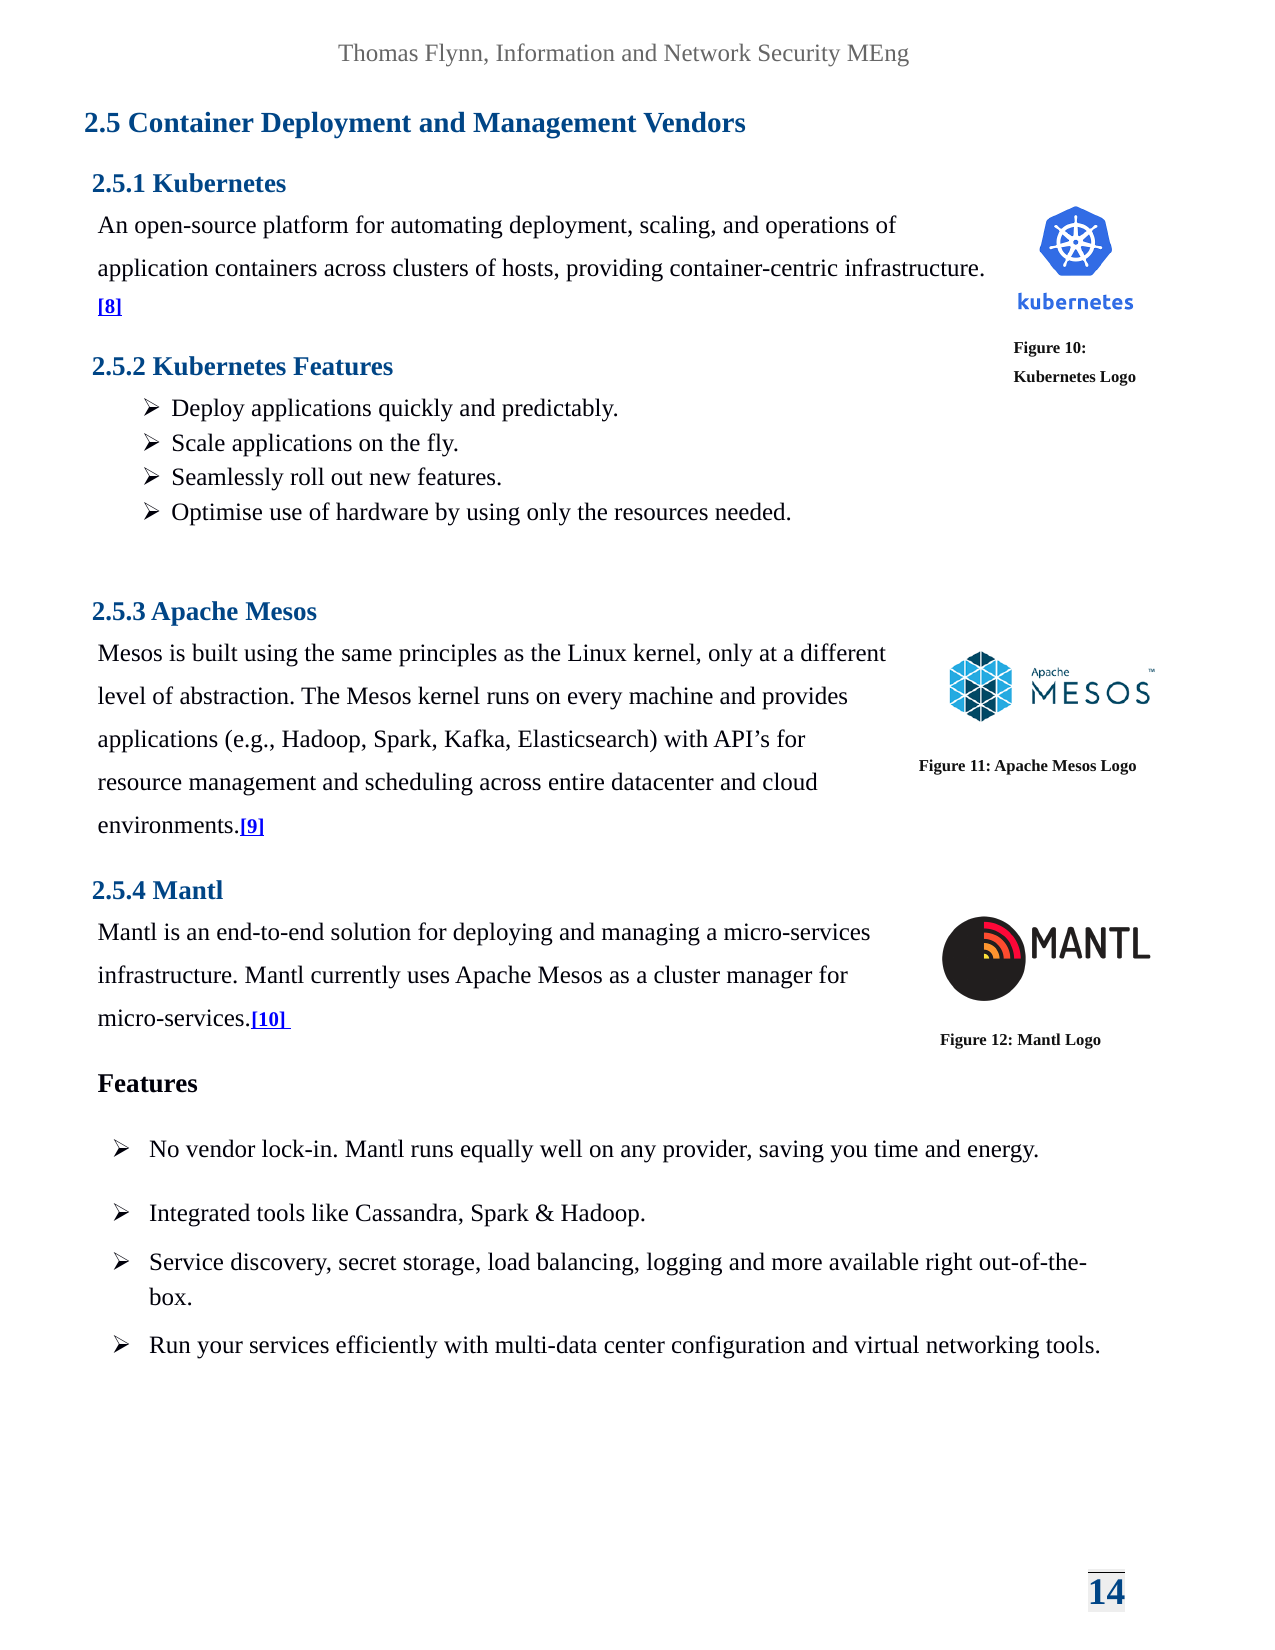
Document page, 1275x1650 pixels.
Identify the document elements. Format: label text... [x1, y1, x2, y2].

list Run your services efficiently with multi-data center configuration and virtual networking tools. [111, 1331, 1125, 1359]
text Mesos is built using the same principles as the Linux kernel, only at a different level of abstraction. The Mesos kernel runs on every machine and provides applications (e.g., Hadoop, Spark, Kafka, Elasticsearch) with API’s for resource management and scheduling across entire datacenter and cloud environments.[9] [97, 638, 1125, 839]
text Figure 11: Apache Mesos Logo [918, 626, 1225, 774]
list Service discovery, secret storage, load balancing, logging and more available right out-of-the-box. [111, 1247, 1125, 1310]
subtitle 2.5.4 Mantl [92, 874, 1170, 1049]
subtitle 2.5.3 Apache Mesos [92, 595, 1225, 774]
list Scale applications on the fly. [142, 428, 1125, 457]
list Integrated tools like Cassandra, Spark & Hadoop. [111, 1198, 1125, 1227]
text Figure 12: Mantl Logo [940, 914, 1170, 1049]
text Features [97, 1067, 1125, 1098]
list Optimise use of hardware by using only the resources needed. [142, 497, 1125, 526]
text Mantl is an end-to-end solution for deploying and managing a micro-services infrastructure. Mantl currently uses Apache Mesos as a cluster manager for micro-services.[10] [97, 917, 916, 1032]
subtitle 2.5 Container Deployment and Management Vendors [81, 105, 1125, 138]
subtitle 2.5.1 Kubernetes [92, 167, 1149, 386]
list Deploy applications quickly and predictably. [142, 393, 1125, 422]
subtitle 2.5.2 Kubernetes Features [92, 350, 989, 382]
picture [939, 913, 1153, 1002]
picture [1013, 203, 1138, 311]
list Seamlessly roll out new features. [142, 462, 1125, 491]
picture [918, 626, 1183, 746]
text An open-source platform for automating deployment, scaling, and operations of application containers across clusters of hosts, providing container-centric infrastructure.[8] [97, 210, 989, 318]
list No vendor lock-in. Mantl runs equally well on any provider, saving you time and energy. [111, 1134, 1125, 1163]
text Figure 10: Kubernetes Logo [1013, 203, 1149, 386]
